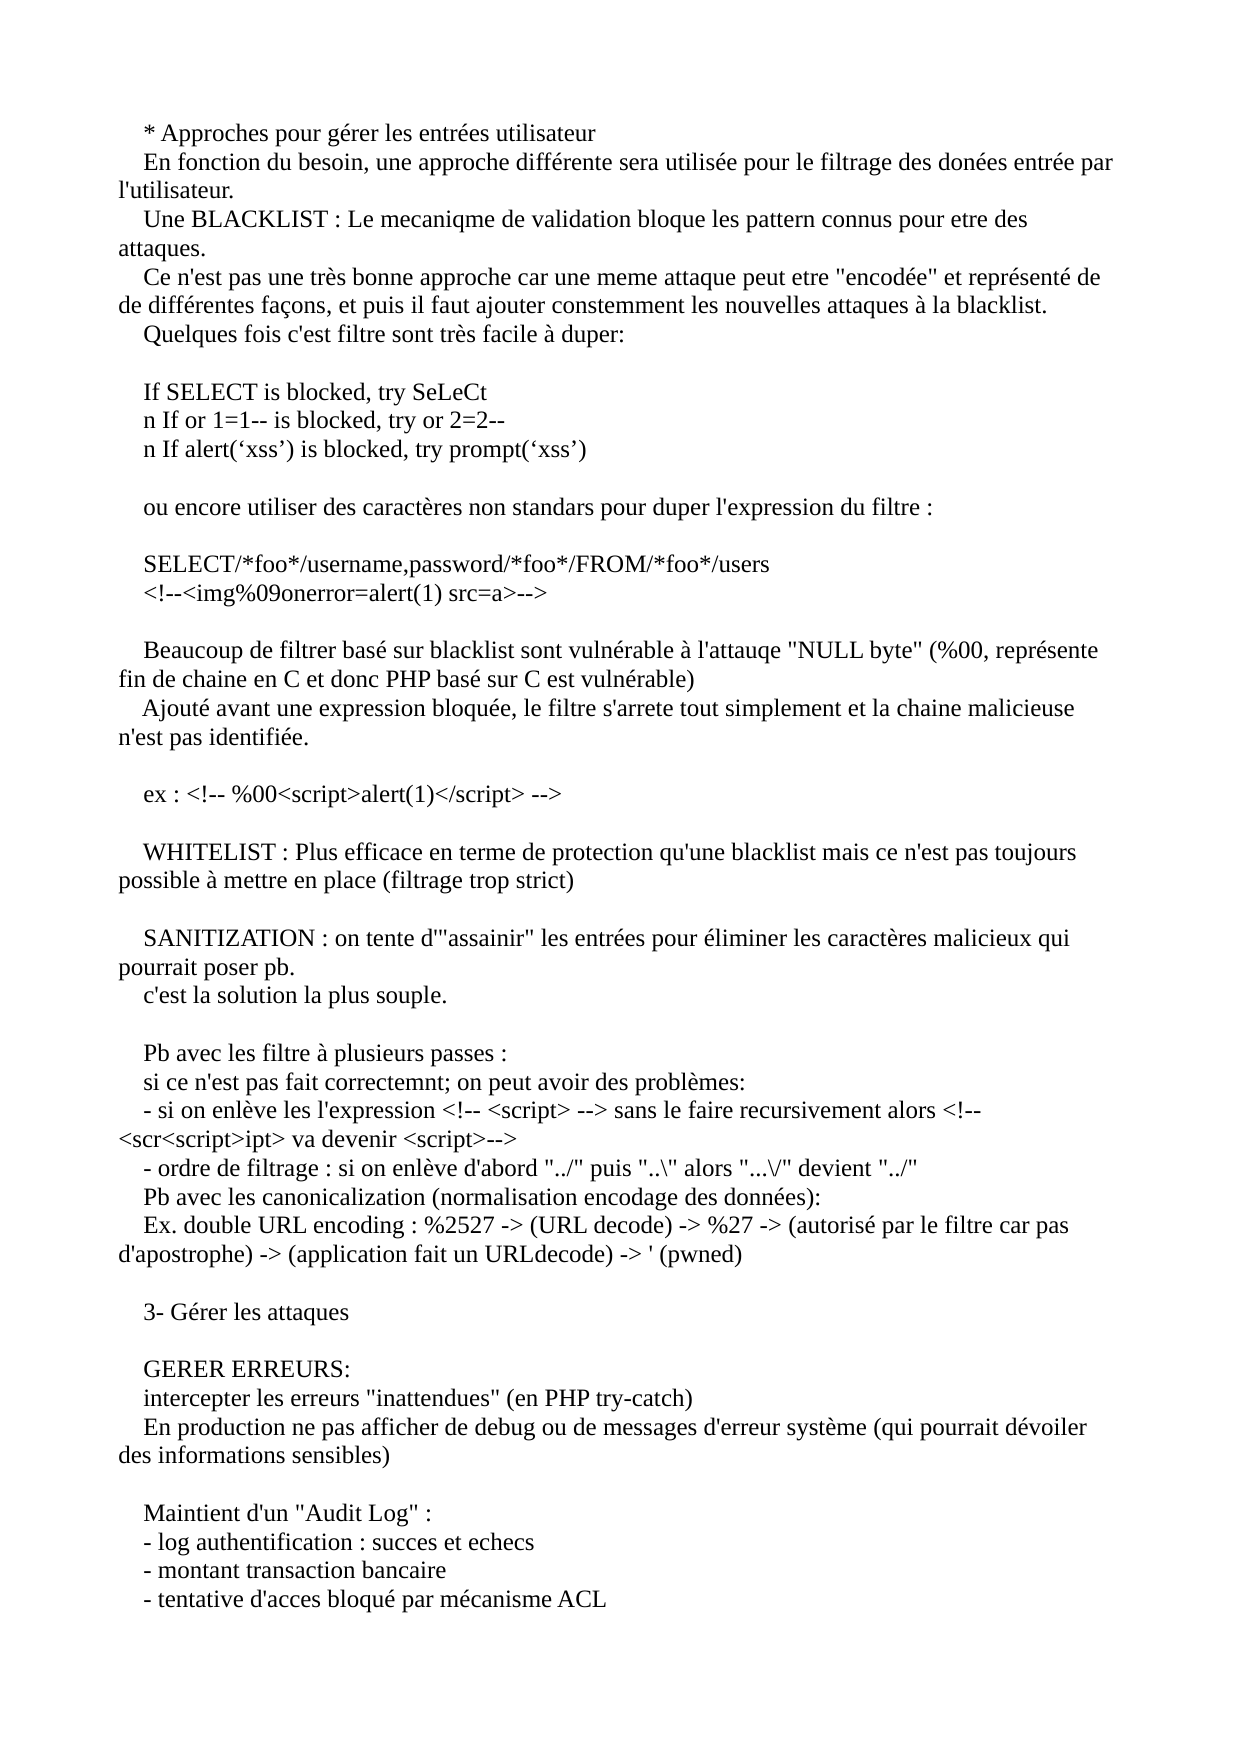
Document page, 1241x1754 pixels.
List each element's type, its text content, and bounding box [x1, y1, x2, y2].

text GERER ERREURS: [118, 1354, 1122, 1383]
text 3- Gérer les attaques [118, 1297, 1122, 1326]
text - si on enlève les l'expression <!-- <script> --> sans le faire recursivement alors <!-- <scr<script>ipt> va devenir <script>--> [118, 1096, 1122, 1153]
text En fonction du besoin, une approche différente sera utilisée pour le filtrage des donées entrée par l'utilisateur. [118, 147, 1122, 204]
text * Approches pour gérer les entrées utilisateur [118, 118, 1122, 147]
text Ce n'est pas une très bonne approche car une meme attaque peut etre "encodée" et représenté de de différentes façons, et puis il faut ajouter constemment les nouvelles attaques à la blacklist. [118, 262, 1122, 319]
text n If alert(‘xss’) is blocked, try prompt(‘xss’) [118, 434, 1122, 463]
text <!--<img%09onerror=alert(1) src=a>--> [118, 578, 1122, 607]
text ou encore utiliser des caractères non standars pour duper l'expression du filtre : [118, 492, 1122, 521]
text En production ne pas afficher de debug ou de messages d'erreur système (qui pourrait dévoiler des informations sensibles) [118, 1412, 1122, 1469]
text - ordre de filtrage : si on enlève d'abord "../" puis "..\" alors "...\/" devient "../" [118, 1153, 1122, 1182]
text Pb avec les canonicalization (normalisation encodage des données): [118, 1182, 1122, 1211]
text Quelques fois c'est filtre sont très facile à duper: [118, 319, 1122, 348]
text Maintient d'un "Audit Log" : [118, 1498, 1122, 1527]
text Une BLACKLIST : Le mecaniqme de validation bloque les pattern connus pour etre des attaques. [118, 204, 1122, 262]
text Pb avec les filtre à plusieurs passes : [118, 1038, 1122, 1067]
text - tentative d'acces bloqué par mécanisme ACL [118, 1584, 1122, 1613]
text SELECT/*foo*/username,password/*foo*/FROM/*foo*/users [118, 549, 1122, 578]
text ex : <!-- %00<script>alert(1)</script> --> [118, 779, 1122, 808]
text c'est la solution la plus souple. [118, 981, 1122, 1009]
text si ce n'est pas fait correctemnt; on peut avoir des problèmes: [118, 1067, 1122, 1096]
text SANITIZATION : on tente d'"assainir" les entrées pour éliminer les caractères malicieux qui pourrait poser pb. [118, 923, 1122, 981]
text - montant transaction bancaire [118, 1556, 1122, 1584]
text n If or 1=1-- is blocked, try or 2=2-- [118, 406, 1122, 434]
text Ajouté avant une expression bloquée, le filtre s'arrete tout simplement et la chaine malicieuse n'est pas identifiée. [118, 693, 1122, 751]
text Ex. double URL encoding : %2527 -> (URL decode) -> %27 -> (autorisé par le filtre car pas d'apostrophe) -> (application fait un URLdecode) -> ' (pwned) [118, 1211, 1122, 1268]
text WHITELIST : Plus efficace en terme de protection qu'une blacklist mais ce n'est pas toujours possible à mettre en place (filtrage trop strict) [118, 837, 1122, 894]
text If SELECT is blocked, try SeLeCt [118, 377, 1122, 406]
text intercepter les erreurs "inattendues" (en PHP try-catch) [118, 1383, 1122, 1412]
text - log authentification : succes et echecs [118, 1527, 1122, 1556]
text Beaucoup de filtrer basé sur blacklist sont vulnérable à l'attauqe "NULL byte" (%00, représente fin de chaine en C et donc PHP basé sur C est vulnérable) [118, 636, 1122, 693]
